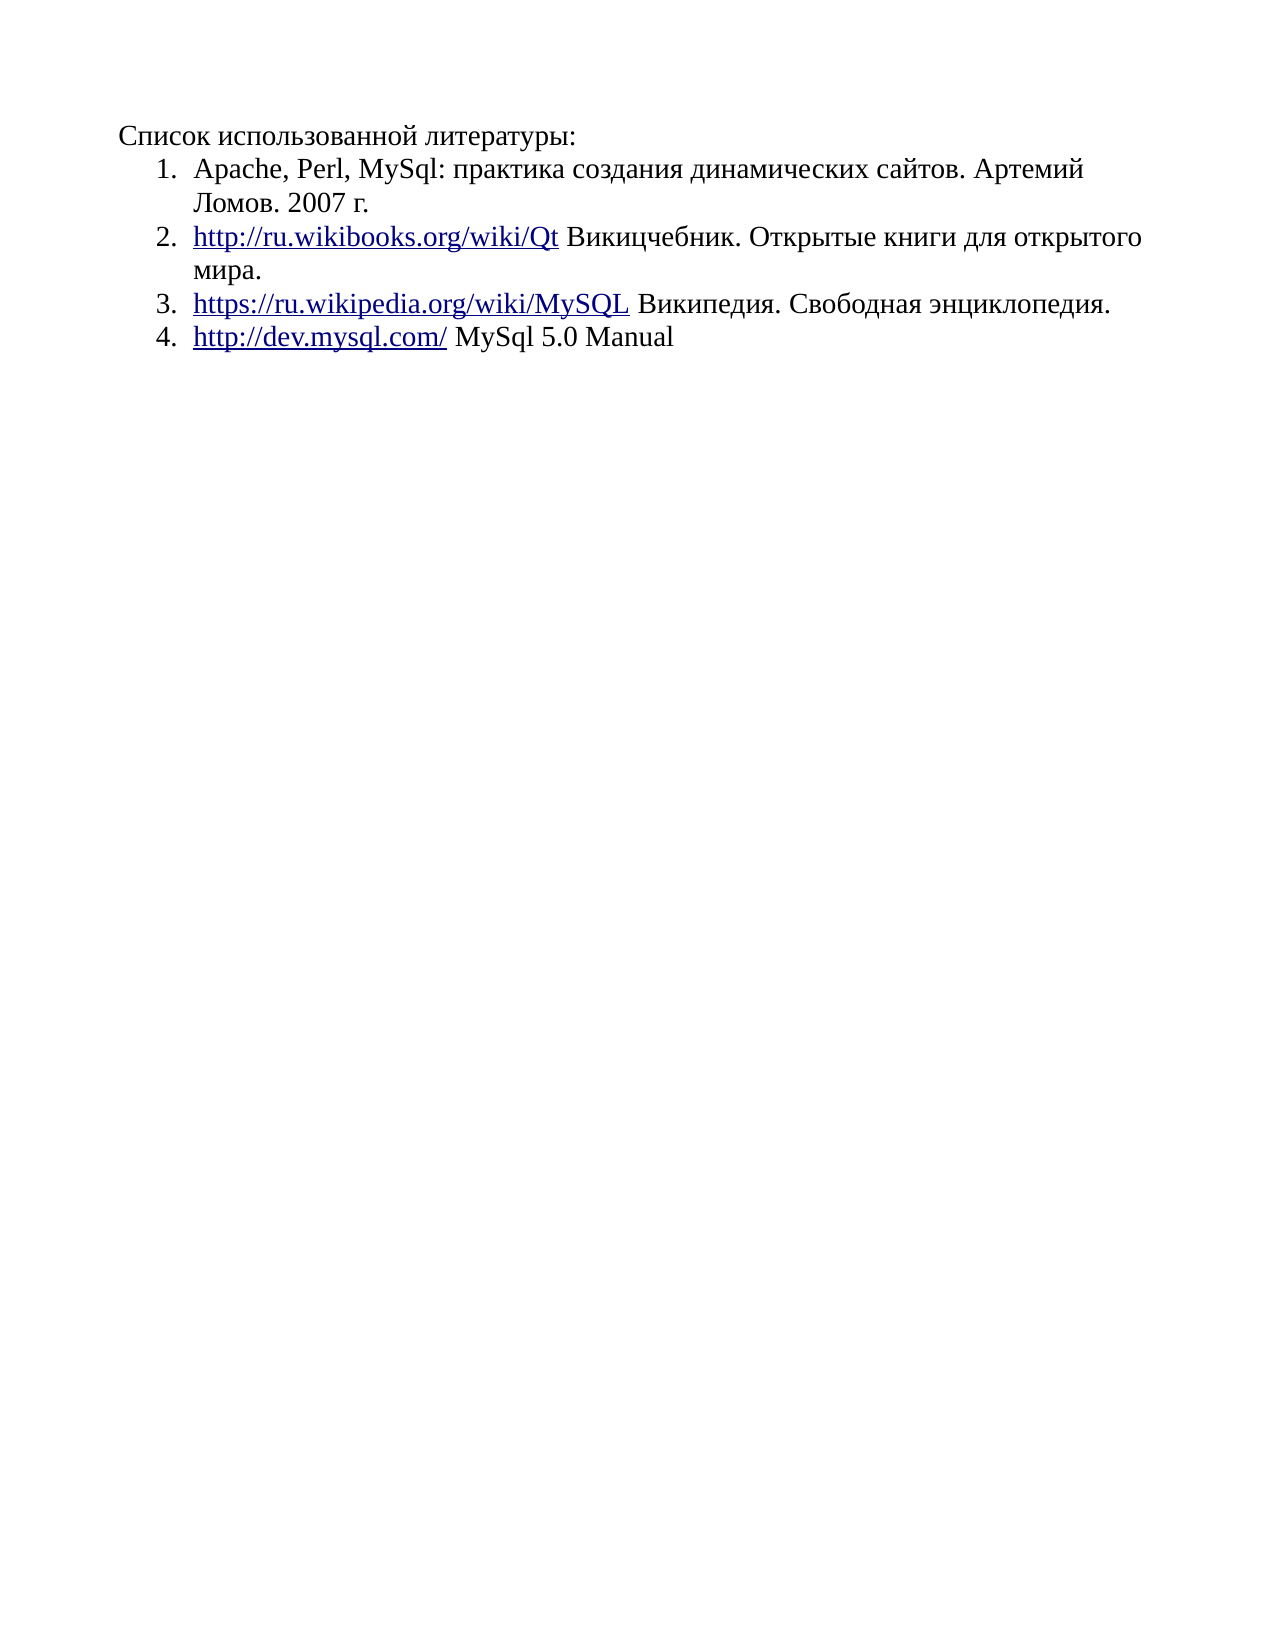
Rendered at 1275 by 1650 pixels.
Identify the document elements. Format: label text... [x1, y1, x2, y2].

text Список использованной литературы: [118, 118, 1157, 152]
list http://ru.wikibooks.org/wiki/Qt Викицчебник. Открытые книги для открытого мира. [156, 219, 1157, 286]
list Apache, Perl, MySql: практика создания динамических сайтов. Артемий Ломов. 2007 г. [156, 152, 1157, 219]
list http://dev.mysql.com/ MySql 5.0 Manual [156, 319, 1157, 353]
list https://ru.wikipedia.org/wiki/MySQL Википедия. Свободная энциклопедия. [156, 286, 1157, 319]
